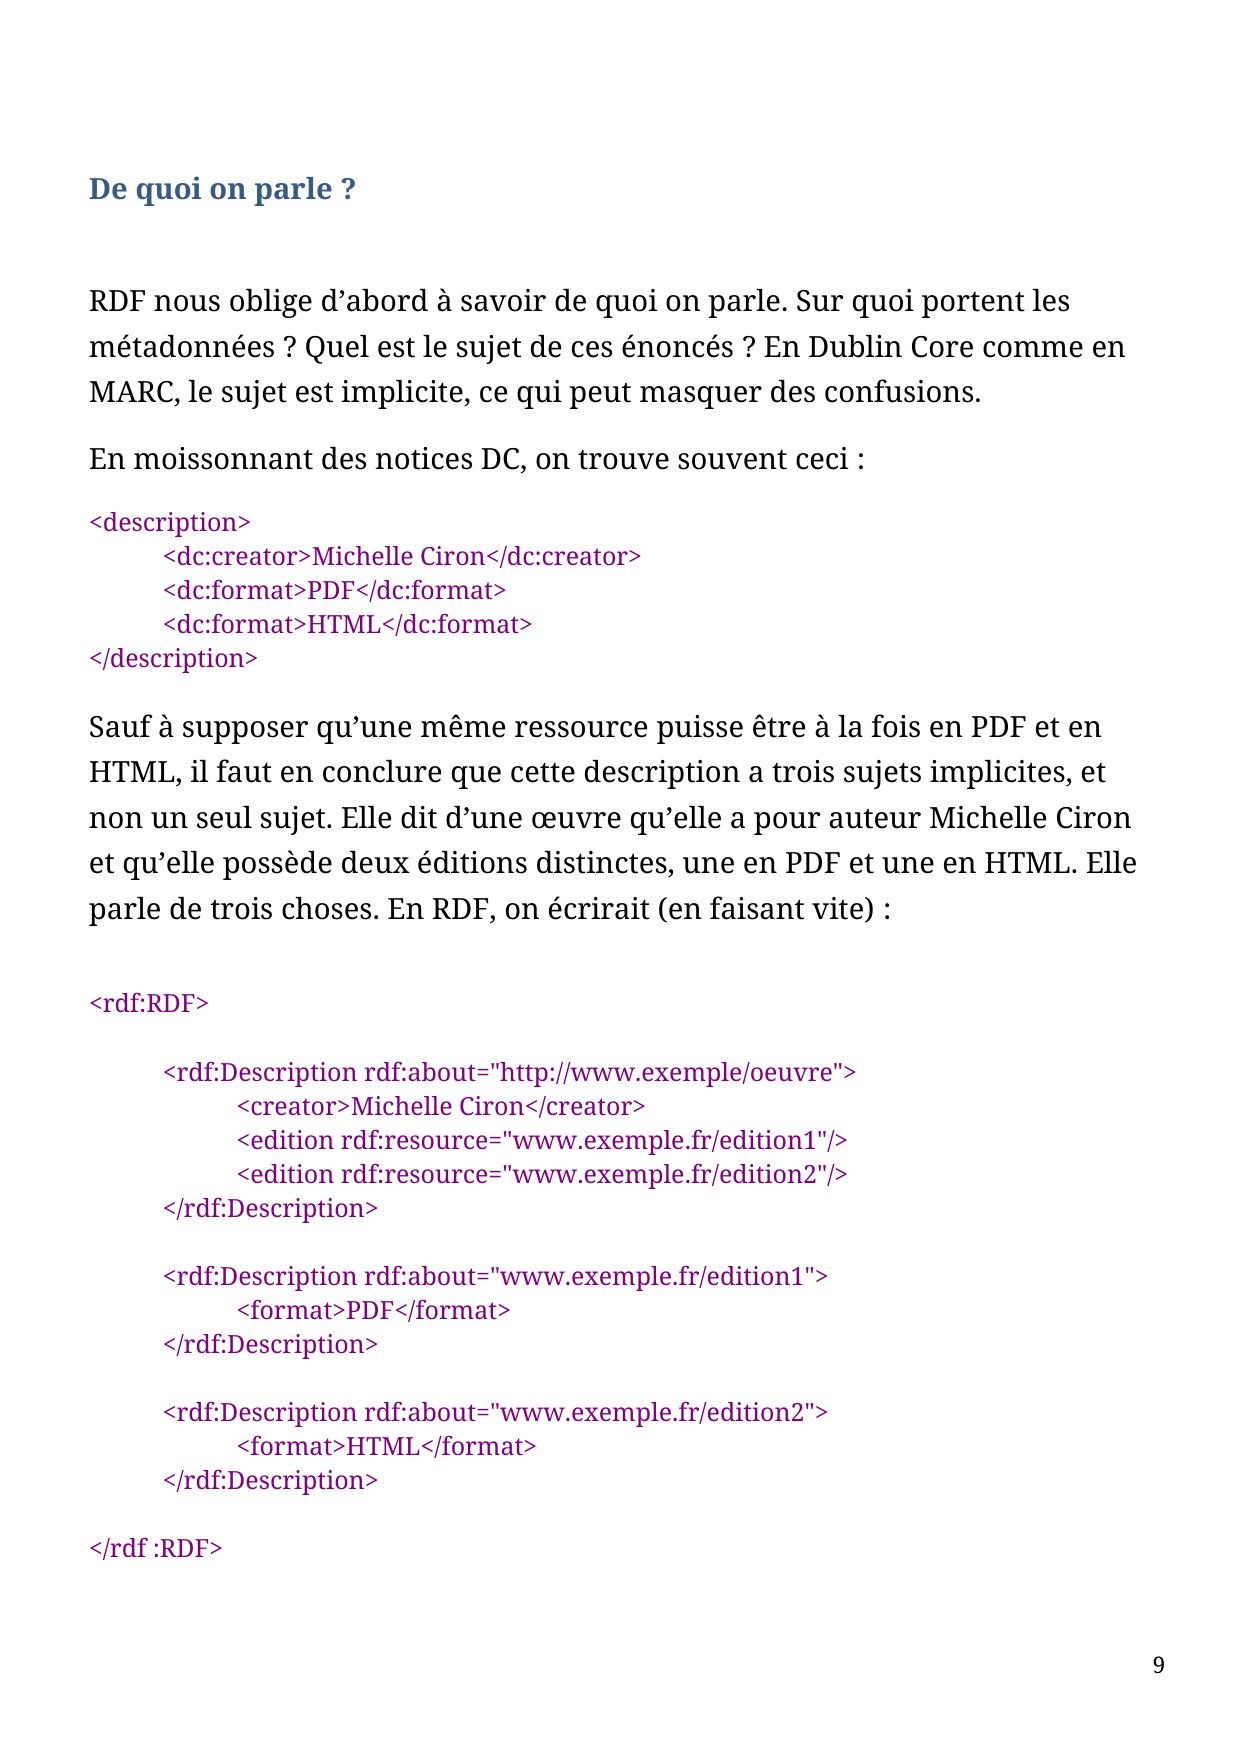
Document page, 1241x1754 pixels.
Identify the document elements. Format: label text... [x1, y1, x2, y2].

text Sauf à supposer qu’une même ressource puisse être à la fois en PDF et en HTML, il faut en conclure que cette description a trois sujets implicites, et non un seul sujet. Elle dit d’une œuvre qu’elle a pour auteur Michelle Ciron et qu’elle possède deux éditions distinctes, une en PDF et une en HTML. Elle parle de trois choses. En RDF, on écrirait (en faisant vite) : [89, 706, 1165, 928]
text </rdf:Description> [89, 1463, 1165, 1497]
text </description> [89, 641, 1165, 675]
text <dc:creator>Michelle Ciron</dc:creator> [89, 538, 1165, 572]
text </rdf:Description> [89, 1191, 1165, 1224]
text <format>PDF</format> [89, 1293, 1165, 1327]
text <format>HTML</format> [89, 1429, 1165, 1463]
text RDF nous oblige d’abord à savoir de quoi on parle. Sur quoi portent les métadonnées ? Quel est le sujet de ces énoncés ? En Dublin Core comme en MARC, le sujet est implicite, ce qui peut masquer des confusions. [89, 280, 1165, 411]
text <description> [89, 504, 1165, 538]
text <creator>Michelle Ciron</creator> [89, 1088, 1165, 1122]
subtitle De quoi on parle ? [89, 168, 1165, 208]
text <rdf:Description rdf:about="www.exemple.fr/edition1"> [89, 1259, 1165, 1293]
text <edition rdf:resource="www.exemple.fr/edition1"/> [89, 1122, 1165, 1156]
text <dc:format>PDF</dc:format> [89, 572, 1165, 607]
text </rdf :RDF> [89, 1531, 1165, 1565]
text <edition rdf:resource="www.exemple.fr/edition2"/> [89, 1156, 1165, 1191]
text En moissonnant des notices DC, on trouve souvent ceci : [89, 438, 1165, 478]
text <rdf:RDF> [89, 986, 1165, 1020]
text <dc:format>HTML</dc:format> [89, 607, 1165, 641]
text </rdf:Description> [89, 1327, 1165, 1361]
text <rdf:Description rdf:about="http://www.exemple/oeuvre"> [89, 1054, 1165, 1088]
text <rdf:Description rdf:about="www.exemple.fr/edition2"> [89, 1395, 1165, 1429]
